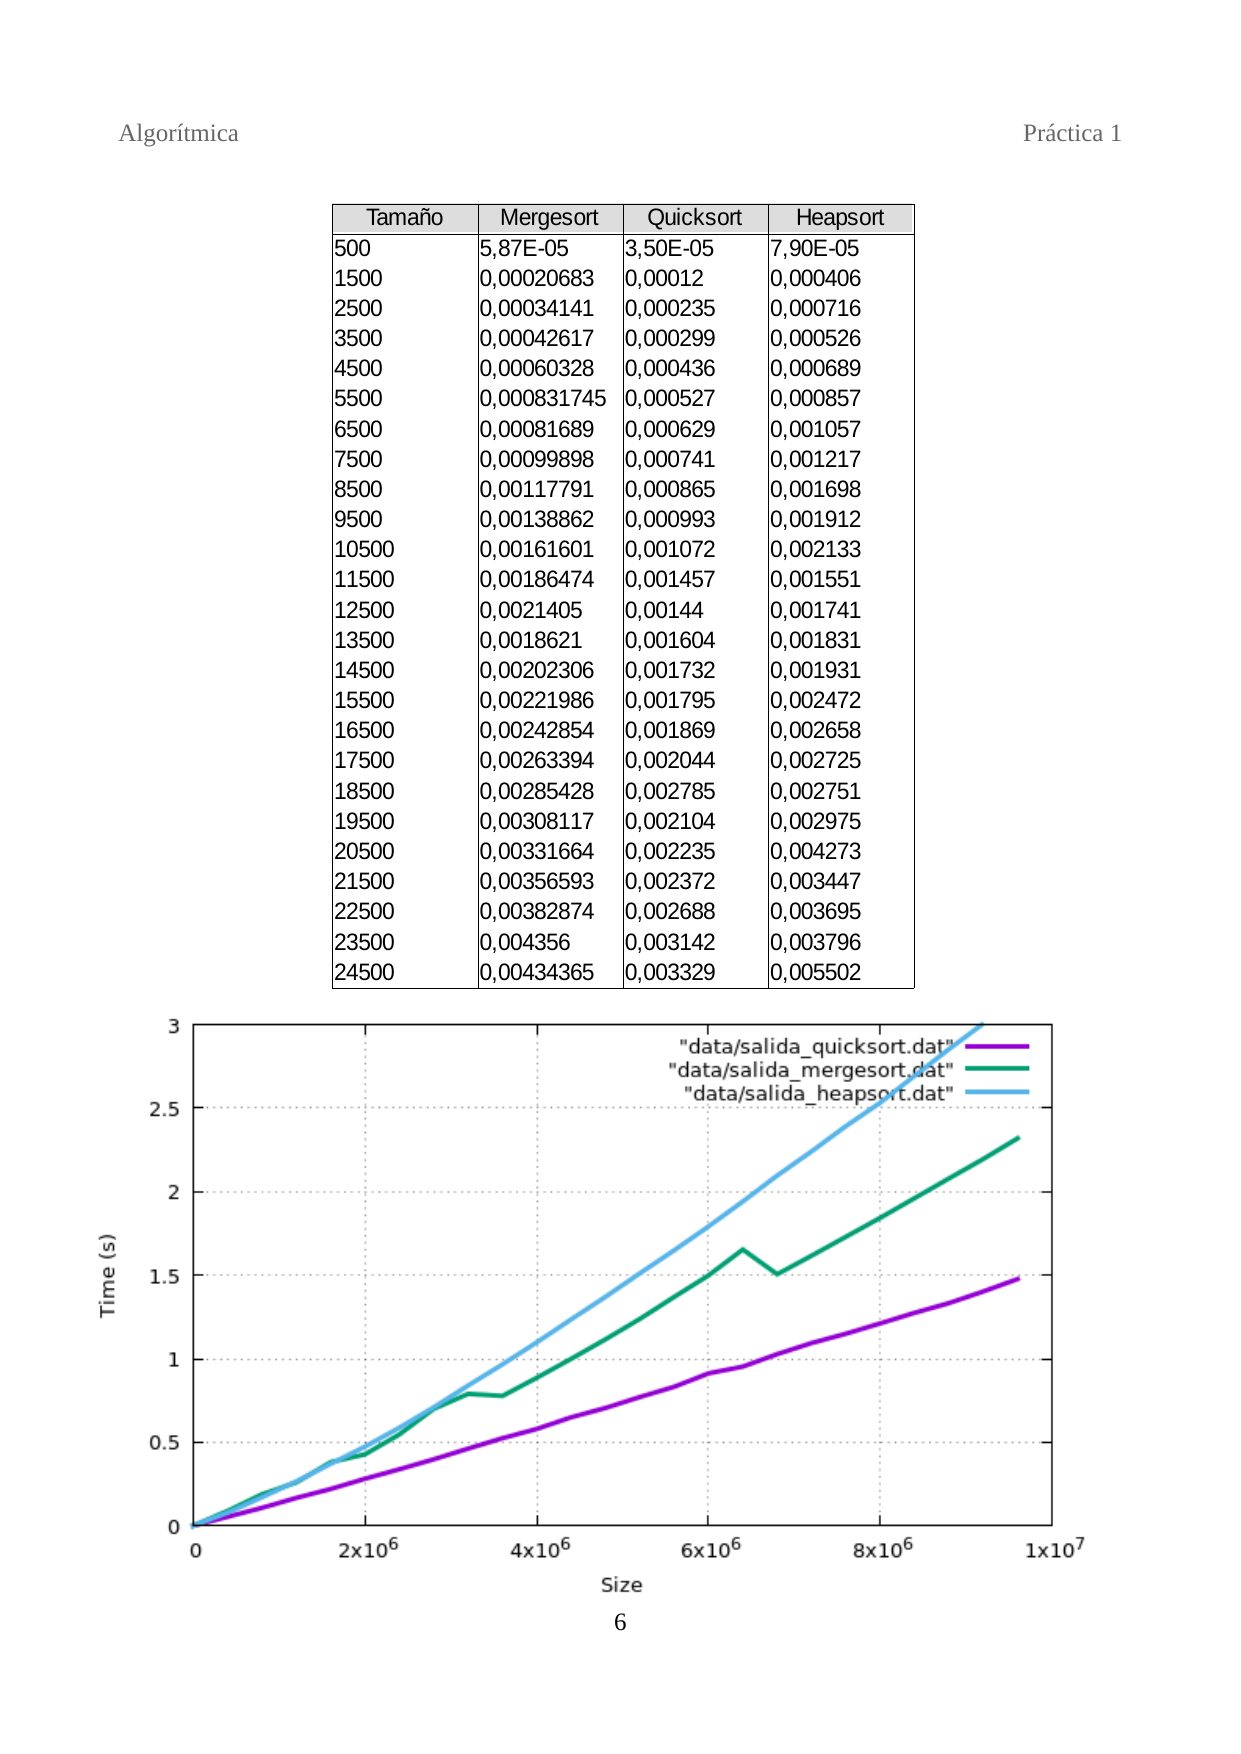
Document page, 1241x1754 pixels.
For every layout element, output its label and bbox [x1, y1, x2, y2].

picture [88, 999, 1089, 1600]
